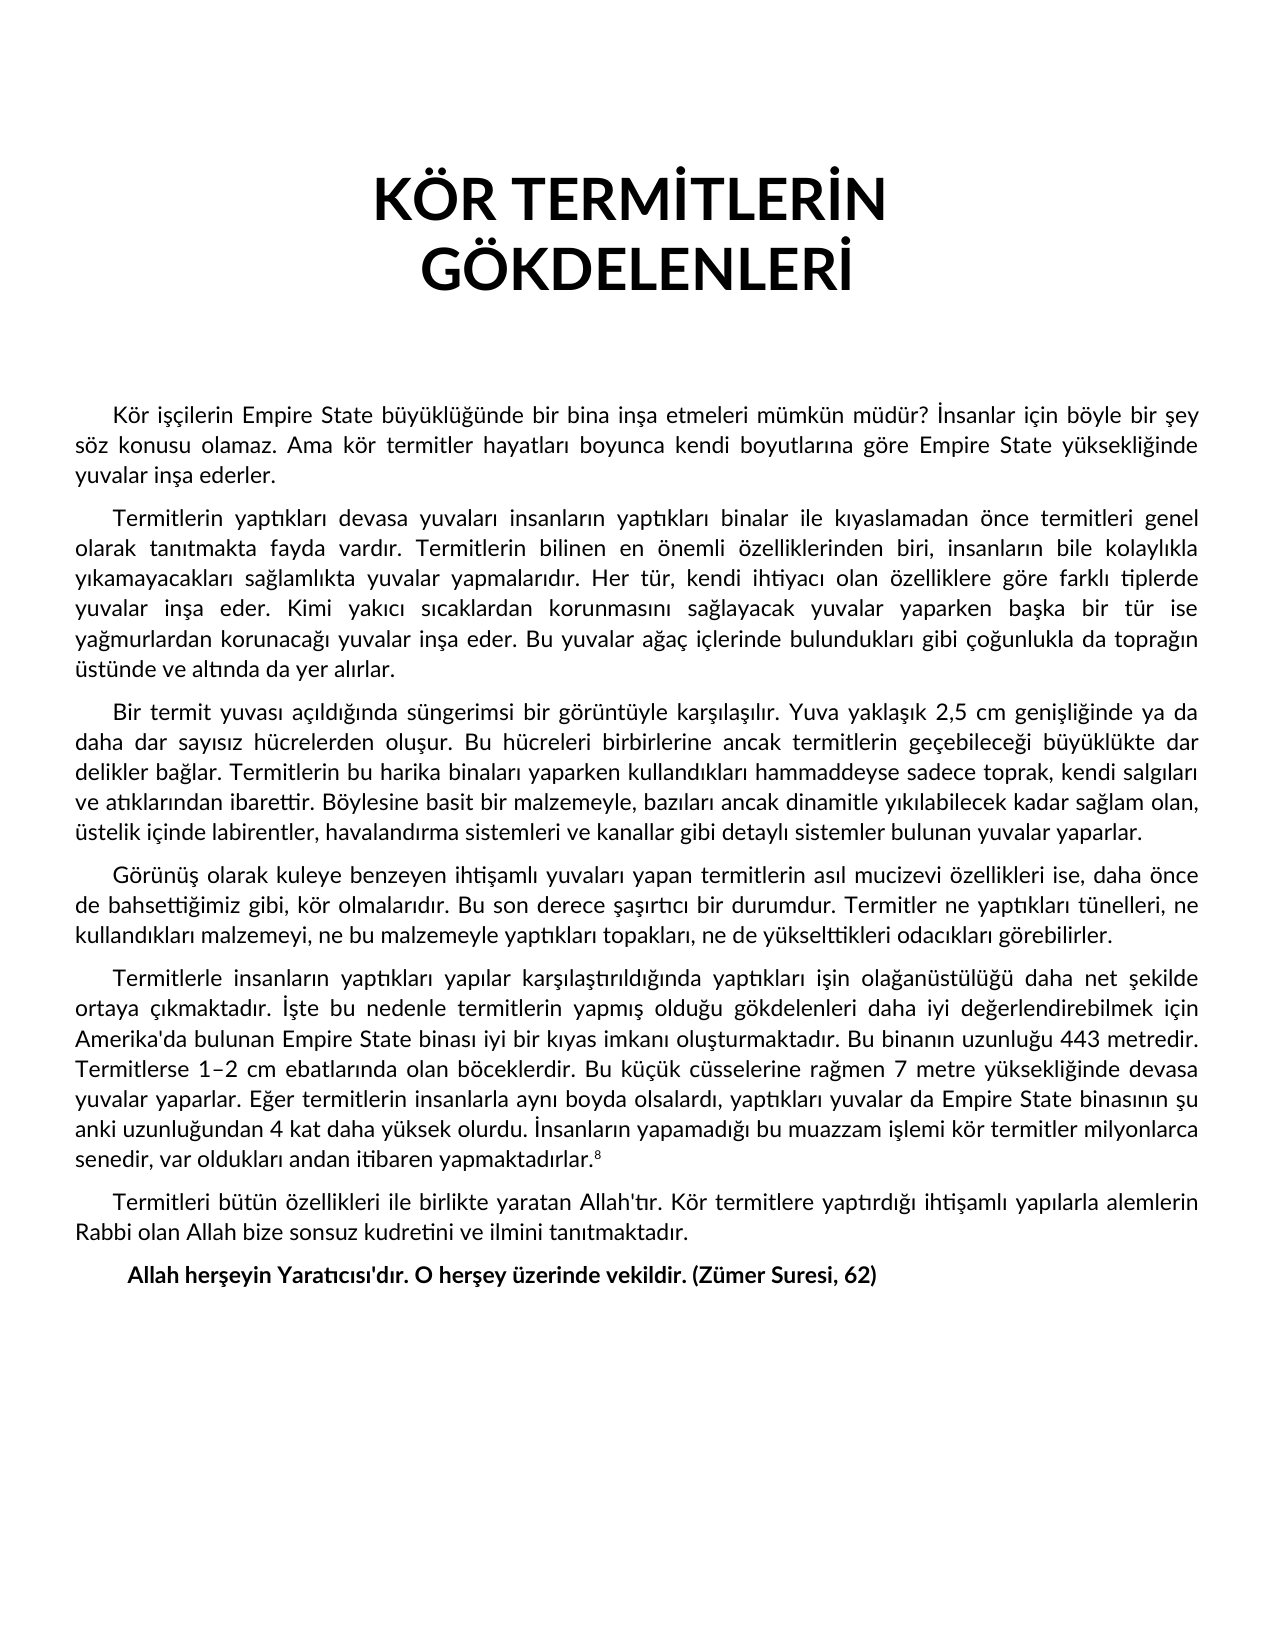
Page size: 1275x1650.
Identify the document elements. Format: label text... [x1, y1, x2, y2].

text Görünüş olarak kuleye benzeyen ihtişamlı yuvaları yapan termitlerin asıl mucizevi özellikleri ise, daha önce de bahsettiğimiz gibi, kör olmalarıdır. Bu son derece şaşırtıcı bir durumdur. Termitler ne yaptıkları tünelleri, ne kullandıkları malzemeyi, ne bu malzemeyle yaptıkları topakları, ne de yükselttikleri odacıkları görebilirler. [75, 861, 1200, 949]
text Bir termit yuvası açıldığında süngerimsi bir görüntüyle karşılaşılır. Yuva yaklaşık 2,5 cm genişliğinde ya da daha dar sayısız hücrelerden oluşur. Bu hücreleri birbirlerine ancak termitlerin geçebileceği büyüklükte dar delikler bağlar. Termitlerin bu harika binaları yaparken kullandıkları hammaddeyse sadece toprak, kendi salgıları ve atıklarından ibarettir. Böylesine basit bir malzemeyle, bazıları ancak dinamitle yıkılabilecek kadar sağlam olan, üstelik içinde labirentler, havalandırma sistemleri ve kanallar gibi detaylı sistemler bulunan yuvalar yaparlar. [75, 697, 1200, 846]
text Termitlerin yaptıkları devasa yuvaları insanların yaptıkları binalar ile kıyaslamadan önce termitleri genel olarak tanıtmakta fayda vardır. Termitlerin bilinen en önemli özelliklerinden biri, insanların bile kolaylıkla yıkamayacakları sağlamlıkta yuvalar yapmalarıdır. Her tür, kendi ihtiyacı olan özelliklere göre farklı tiplerde yuvalar inşa eder. Kimi yakıcı sıcaklardan korunmasını sağlayacak yuvalar yaparken başka bir tür ise yağmurlardan korunacağı yuvalar inşa eder. Bu yuvalar ağaç içlerinde bulundukları gibi çoğunlukla da toprağın üstünde ve altında da yer alırlar. [75, 503, 1200, 682]
text Termitleri bütün özellikleri ile birlikte yaratan Allah'tır. Kör termitlere yaptırdığı ihtişamlı yapılarla alemlerin Rabbi olan Allah bize sonsuz kudretini ve ilmini tanıtmaktadır. [75, 1188, 1200, 1246]
text Allah herşeyin Yaratıcısı'dır. O herşey üzerinde vekildir. (Zümer Suresi, 62) [127, 1261, 1177, 1288]
subtitle KÖR TERMİTLERİN GÖKDELENLERİ [75, 162, 1200, 302]
text Kör işçilerin Empire State büyüklüğünde bir bina inşa etmeleri mümkün müdür? İnsanlar için böyle bir şey söz konusu olamaz. Ama kör termitler hayatları boyunca kendi boyutlarına göre Empire State yüksekliğinde yuvalar inşa ederler. [75, 400, 1200, 488]
text Termitlerle insanların yaptıkları yapılar karşılaştırıldığında yaptıkları işin olağanüstülüğü daha net şekilde ortaya çıkmaktadır. İşte bu nedenle termitlerin yapmış olduğu gökdelenleri daha iyi değerlendirebilmek için Amerika'da bulunan Empire State binası iyi bir kıyas imkanı oluşturmaktadır. Bu binanın uzunluğu 443 metredir. Termitlerse 1–2 cm ebatlarında olan böceklerdir. Bu küçük cüsselerine rağmen 7 metre yüksekliğinde devasa yuvalar yaparlar. Eğer termitlerin insanlarla aynı boyda olsalardı, yaptıkları yuvalar da Empire State binasının şu anki uzunluğundan 4 kat daha yüksek olurdu. İnsanların yapamadığı bu muazzam işlemi kör termitler milyonlarca senedir, var oldukları andan itibaren yapmaktadırlar.8 [75, 964, 1200, 1173]
